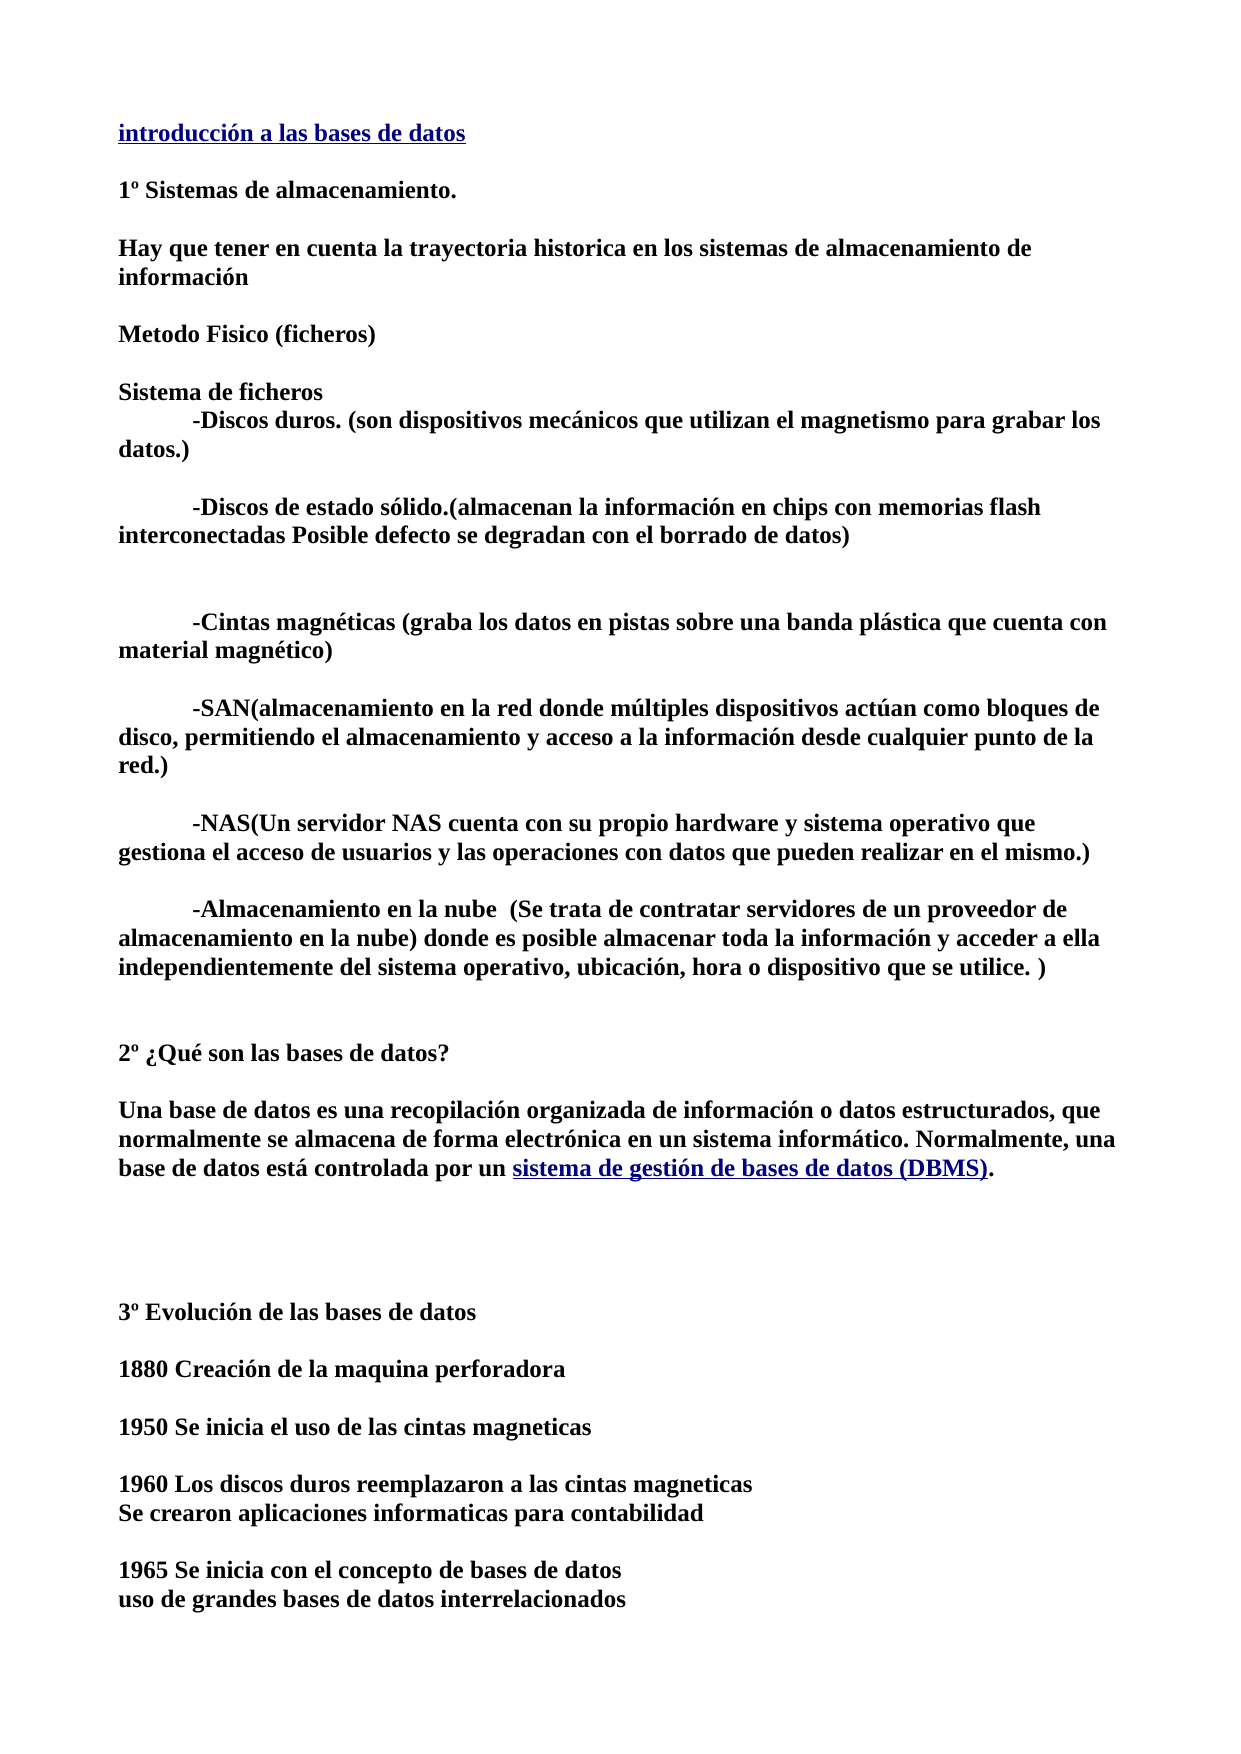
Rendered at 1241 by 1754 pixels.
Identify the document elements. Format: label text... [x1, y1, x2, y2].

text 1960 Los discos duros reemplazaron a las cintas magneticas [118, 1469, 1122, 1498]
text -Discos de estado sólido.(almacenan la información en chips con memorias flash interconectadas Posible defecto se degradan con el borrado de datos) [118, 492, 1122, 549]
text -Cintas magnéticas (graba los datos en pistas sobre una banda plástica que cuenta con material magnético) [118, 607, 1122, 664]
text Sistema de ficheros [118, 377, 1122, 406]
text 1880 Creación de la maquina perforadora [118, 1354, 1122, 1383]
text 3º Evolución de las bases de datos [118, 1297, 1122, 1326]
text Metodo Fisico (ficheros) [118, 319, 1122, 348]
text uso de grandes bases de datos interrelacionados [118, 1584, 1122, 1613]
text -SAN(almacenamiento en la red donde múltiples dispositivos actúan como bloques de disco, permitiendo el almacenamiento y acceso a la información desde cualquier punto de la red.) [118, 693, 1122, 779]
text 1º Sistemas de almacenamiento. [118, 176, 1122, 204]
text -NAS(Un servidor NAS cuenta con su propio hardware y sistema operativo que gestiona el acceso de usuarios y las operaciones con datos que pueden realizar en el mismo.) [118, 808, 1122, 866]
text -Almacenamiento en la nube (Se trata de contratar servidores de un proveedor de almacenamiento en la nube) donde es posible almacenar toda la información y acceder a ella independientemente del sistema operativo, ubicación, hora o dispositivo que se utilice. ) [118, 894, 1122, 981]
text -Discos duros. (son dispositivos mecánicos que utilizan el magnetismo para grabar los datos.) [118, 406, 1122, 463]
text 2º ¿Qué son las bases de datos? [118, 1038, 1122, 1067]
text Se crearon aplicaciones informaticas para contabilidad [118, 1498, 1122, 1527]
text 1965 Se inicia con el concepto de bases de datos [118, 1556, 1122, 1584]
text introducción a las bases de datos [118, 118, 1122, 147]
text Una base de datos es una recopilación organizada de información o datos estructurados, que normalmente se almacena de forma electrónica en un sistema informático. Normalmente, una base de datos está controlada por un sistema de gestión de bases de datos (DBMS). [118, 1096, 1122, 1182]
text 1950 Se inicia el uso de las cintas magneticas [118, 1412, 1122, 1441]
text Hay que tener en cuenta la trayectoria historica en los sistemas de almacenamiento de información [118, 233, 1122, 291]
